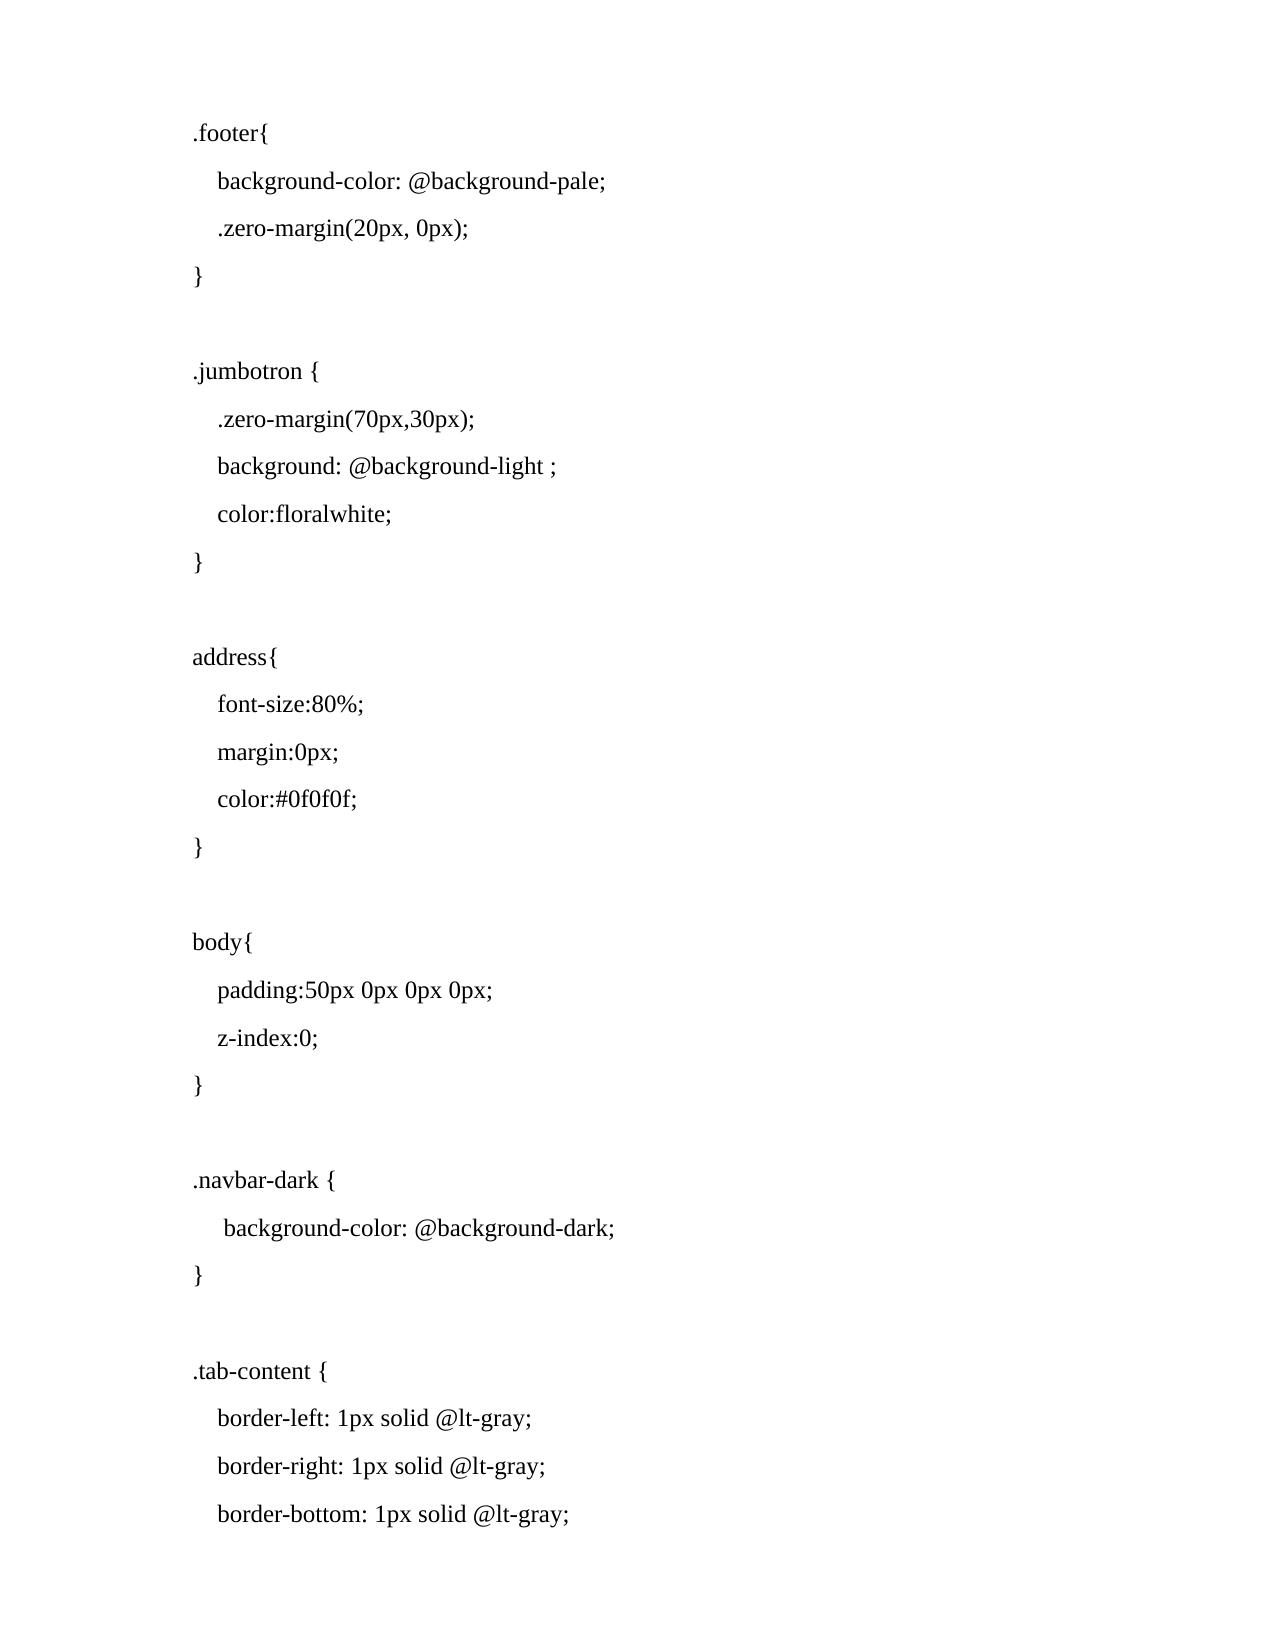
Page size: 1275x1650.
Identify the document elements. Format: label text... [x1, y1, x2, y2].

text background-color: @background-pale; [192, 166, 1157, 194]
text address{ [192, 642, 1157, 671]
text padding:50px 0px 0px 0px; [192, 975, 1157, 1004]
text color:floralwhite; [192, 499, 1157, 528]
text .tab-content { [192, 1356, 1157, 1384]
text z-index:0; [192, 1023, 1157, 1051]
text .navbar-dark { [192, 1165, 1157, 1194]
text } [192, 1070, 1157, 1099]
text .footer{ [192, 118, 1157, 147]
text margin:0px; [192, 737, 1157, 766]
text font-size:80%; [192, 689, 1157, 718]
text } [192, 547, 1157, 575]
text border-bottom: 1px solid @lt-gray; [192, 1499, 1157, 1527]
text background: @background-light ; [192, 451, 1157, 480]
text border-left: 1px solid @lt-gray; [192, 1403, 1157, 1432]
text .jumbotron { [192, 356, 1157, 385]
text } [192, 261, 1157, 290]
text } [192, 832, 1157, 861]
text border-right: 1px solid @lt-gray; [192, 1451, 1157, 1480]
text } [192, 1261, 1157, 1289]
text color:#0f0f0f; [192, 784, 1157, 813]
text .zero-margin(20px, 0px); [192, 213, 1157, 242]
text background-color: @background-dark; [192, 1213, 1157, 1242]
text .zero-margin(70px,30px); [192, 404, 1157, 432]
text body{ [192, 927, 1157, 956]
